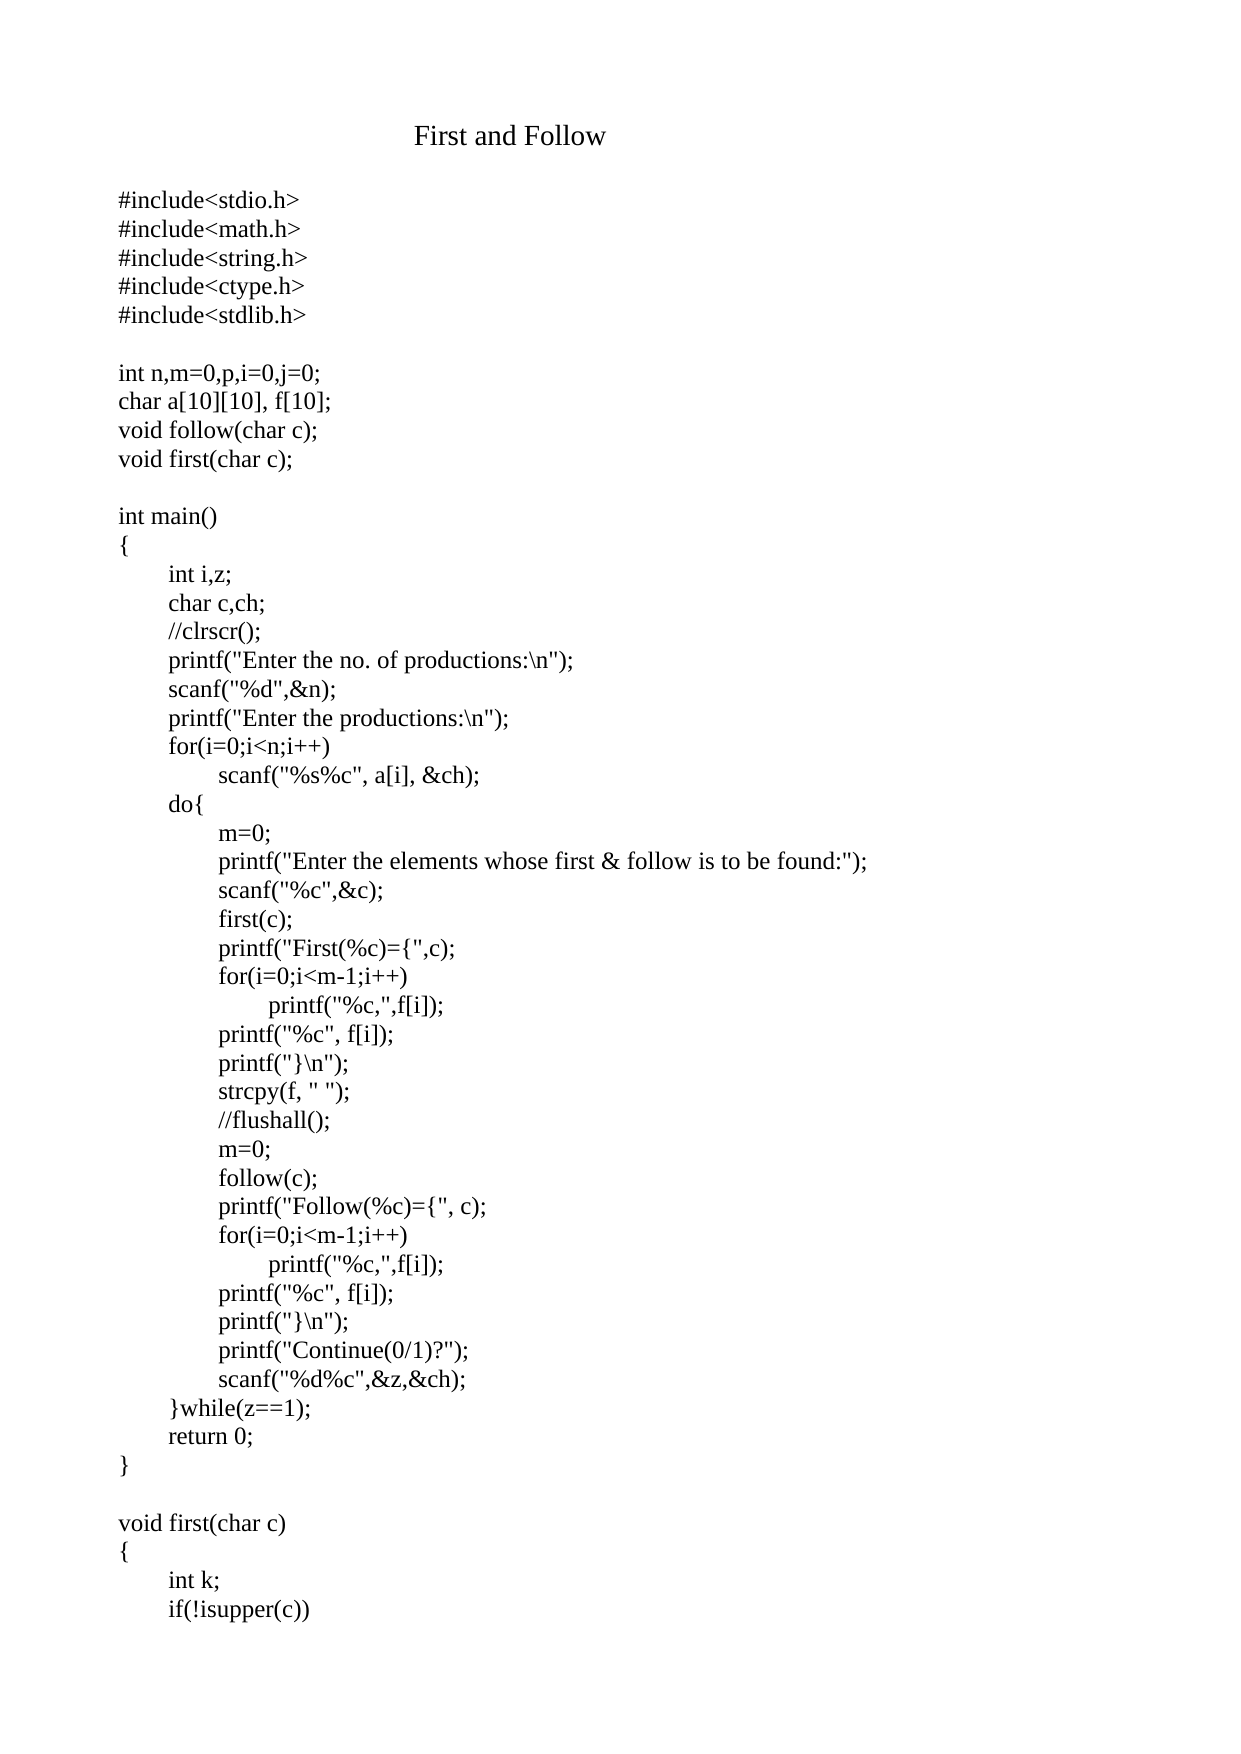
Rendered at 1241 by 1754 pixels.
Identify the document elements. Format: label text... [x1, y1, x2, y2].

text strcpy(f, " "); [118, 1076, 1122, 1105]
text printf("%c,",f[i]); [118, 1249, 1122, 1278]
text #include<string.h> [118, 243, 1122, 271]
text int n,m=0,p,i=0,j=0; [118, 358, 1122, 386]
text printf("Enter the no. of productions:\n"); [118, 645, 1122, 674]
text int k; [118, 1565, 1122, 1594]
text #include<stdlib.h> [118, 300, 1122, 329]
text printf("Enter the productions:\n"); [118, 703, 1122, 731]
text First and Follow [118, 118, 1122, 152]
text follow(c); [118, 1163, 1122, 1191]
text m=0; [118, 1134, 1122, 1163]
text for(i=0;i<m-1;i++) [118, 961, 1122, 990]
text void first(char c); [118, 444, 1122, 473]
text if(!isupper(c)) [118, 1594, 1122, 1623]
text #include<ctype.h> [118, 271, 1122, 300]
text int i,z; [118, 559, 1122, 588]
text }while(z==1); [118, 1393, 1122, 1421]
text first(c); [118, 904, 1122, 933]
text printf("Follow(%c)={", c); [118, 1191, 1122, 1220]
text void first(char c) [118, 1508, 1122, 1536]
text } [118, 1450, 1122, 1479]
text scanf("%d",&n); [118, 674, 1122, 703]
text printf("%c", f[i]); [118, 1278, 1122, 1306]
text printf("}\n"); [118, 1048, 1122, 1076]
text void follow(char c); [118, 415, 1122, 444]
text #include<stdio.h> [118, 185, 1122, 214]
text printf("First(%c)={",c); [118, 933, 1122, 961]
text for(i=0;i<m-1;i++) [118, 1220, 1122, 1249]
text { [118, 530, 1122, 559]
text int main() [118, 501, 1122, 530]
text //clrscr(); [118, 616, 1122, 645]
text { [118, 1536, 1122, 1565]
text return 0; [118, 1421, 1122, 1450]
text #include<math.h> [118, 214, 1122, 243]
text //flushall(); [118, 1105, 1122, 1134]
text for(i=0;i<n;i++) [118, 731, 1122, 760]
text printf("%c,",f[i]); [118, 990, 1122, 1019]
text do{ [118, 789, 1122, 818]
text printf("%c", f[i]); [118, 1019, 1122, 1048]
text scanf("%s%c", a[i], &ch); [118, 760, 1122, 789]
text char c,ch; [118, 588, 1122, 616]
text char a[10][10], f[10]; [118, 386, 1122, 415]
text printf("Continue(0/1)?"); [118, 1335, 1122, 1364]
text scanf("%c",&c); [118, 875, 1122, 904]
text m=0; [118, 818, 1122, 846]
text printf("}\n"); [118, 1306, 1122, 1335]
text scanf("%d%c",&z,&ch); [118, 1364, 1122, 1393]
text printf("Enter the elements whose first & follow is to be found:"); [118, 846, 1122, 875]
